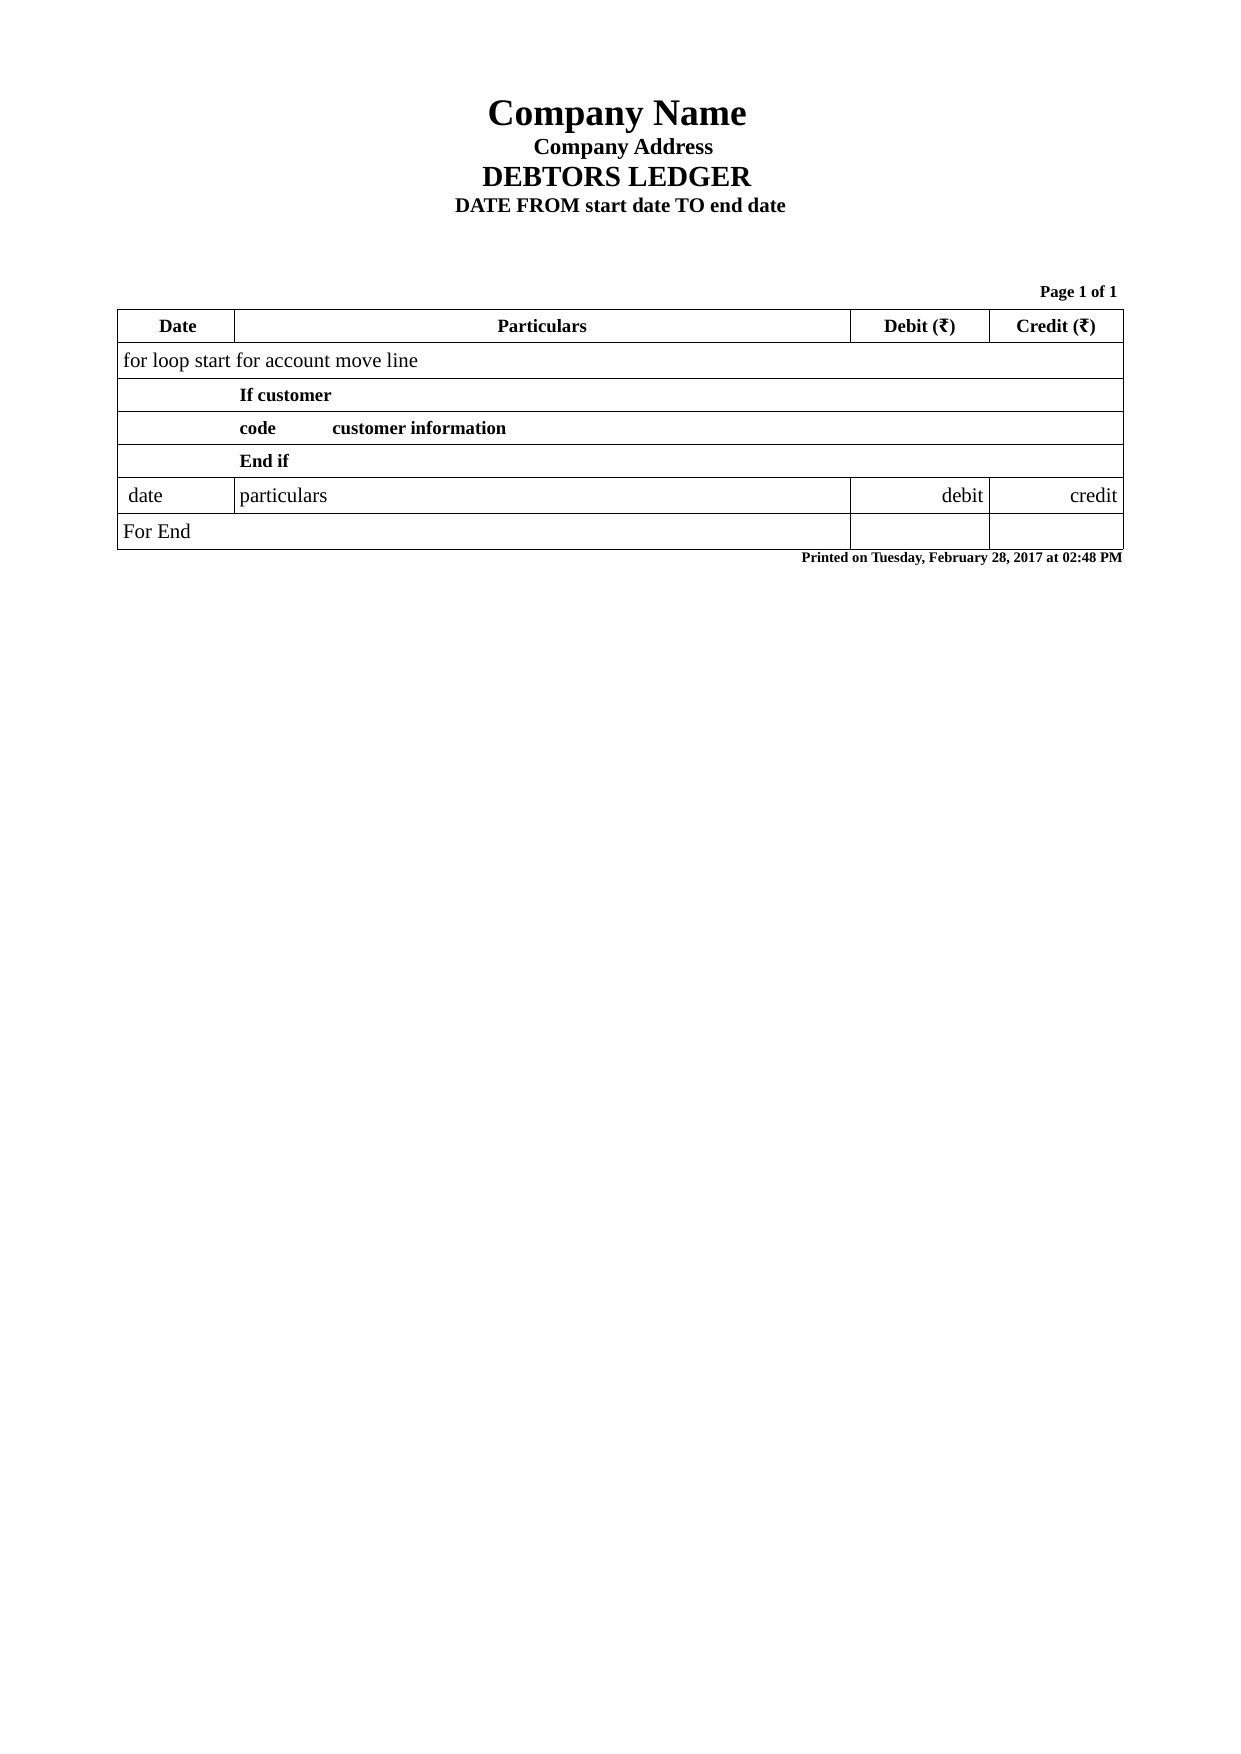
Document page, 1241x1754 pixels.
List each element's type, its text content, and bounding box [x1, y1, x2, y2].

table_cell End if [234, 445, 1123, 477]
table_cell for loop start for account move line [118, 343, 1123, 378]
table_cell For End [118, 514, 850, 548]
table_cell Date [118, 310, 234, 342]
table_cell debit [851, 478, 989, 513]
table_cell [118, 412, 234, 444]
table_cell Particulars [235, 310, 850, 342]
text Printed on Tuesday, February 28, 2017 at 02:48 PM [118, 550, 1122, 565]
table_cell Debit (₹) [851, 310, 989, 342]
table_cell particulars [235, 478, 850, 513]
table_header [234, 274, 850, 309]
table_cell code customer information [234, 412, 1123, 444]
table_header Page 1 of 1 [850, 274, 1123, 309]
table_cell [990, 514, 1123, 548]
table_cell [118, 445, 234, 477]
table_cell [851, 514, 989, 548]
table_cell credit [990, 478, 1123, 513]
table_cell If customer [234, 379, 1123, 411]
table_cell date [118, 478, 234, 513]
table_cell Credit (₹) [990, 310, 1123, 342]
table_cell [118, 379, 234, 411]
table_header [117, 274, 234, 309]
